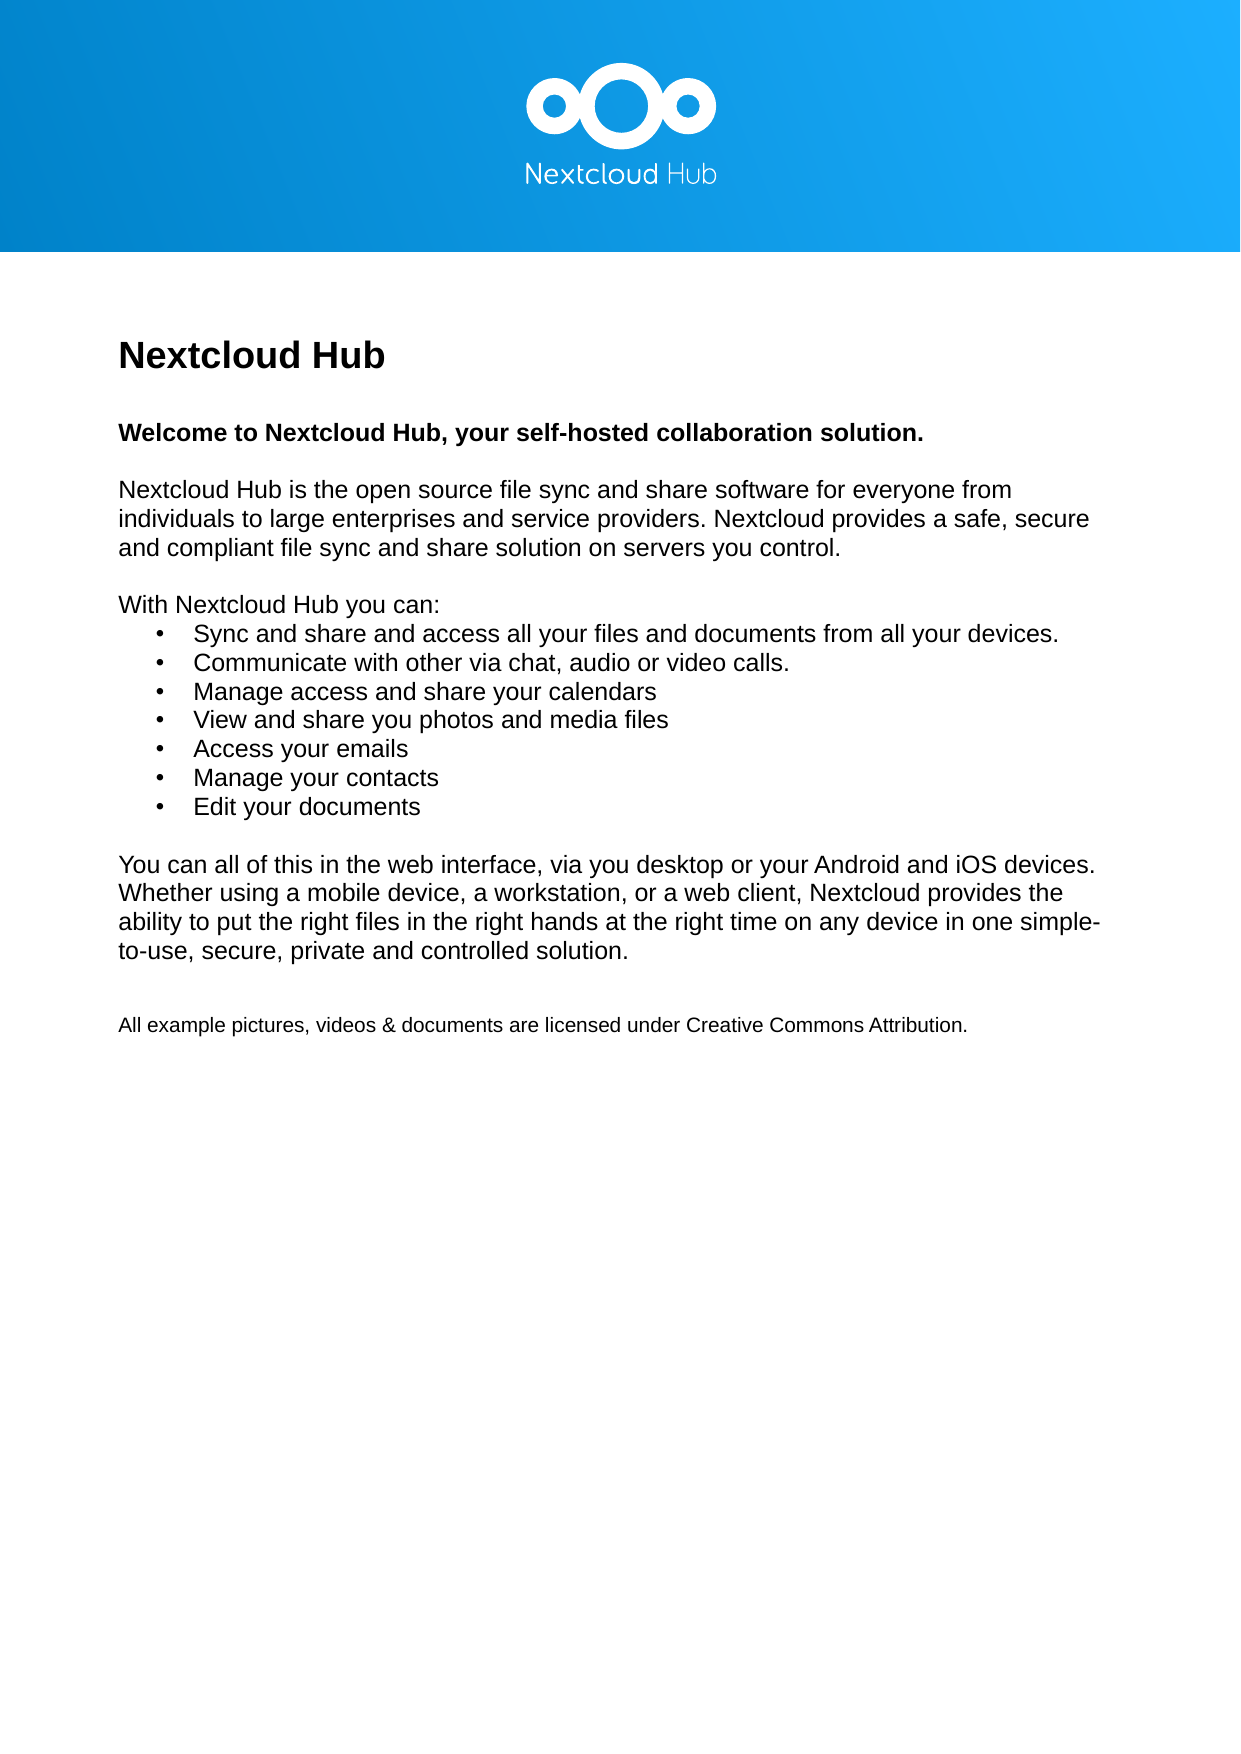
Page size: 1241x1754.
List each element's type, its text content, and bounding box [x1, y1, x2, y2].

picture [38, 0, 146, 252]
picture [585, 0, 625, 64]
picture [569, 0, 574, 12]
text With Nextcloud Hub you can: [118, 590, 1122, 619]
picture [614, 112, 623, 132]
list Access your emails [156, 734, 1122, 763]
text You can all of this in the web interface, via you desktop or your Android and iOS devices. [118, 849, 1122, 878]
picture [24, 0, 134, 252]
picture [633, 159, 638, 171]
subtitle Nextcloud Hub [118, 333, 1122, 376]
picture [0, 143, 44, 252]
picture [652, 206, 667, 242]
picture [619, 23, 634, 59]
picture [604, 87, 610, 101]
picture [436, 0, 552, 252]
picture [610, 0, 615, 12]
picture [460, 0, 529, 162]
list Sync and share and access all your files and documents from all your devices. [156, 619, 1122, 648]
picture [578, 23, 593, 59]
picture [715, 0, 820, 252]
picture [617, 80, 646, 127]
text Welcome to Nextcloud Hub, your self-hosted collaboration solution. [118, 418, 1122, 446]
picture [684, 183, 689, 195]
text All example pictures, videos & documents are licensed under Creative Commons Attribution. [118, 1012, 1122, 1036]
text Whether using a mobile device, a workstation, or a web client, Nextcloud provides the ability to put the right files in the right hands at the right time on any device in one simple-to-use, secure, private and controlled solution. [118, 878, 1122, 964]
text Nextcloud Hub is the open source file sync and share software for everyone from individuals to large enterprises and service providers. Nextcloud provides a safe, secure and compliant file sync and share solution on servers you control. [118, 475, 1122, 561]
picture [660, 126, 670, 148]
list Manage access and share your calendars [156, 677, 1122, 705]
picture [734, 0, 838, 252]
picture [529, 170, 565, 252]
list Edit your documents [156, 792, 1122, 821]
picture [87, 0, 194, 252]
picture [693, 206, 708, 242]
picture [641, 178, 648, 195]
picture [643, 136, 701, 252]
list Communicate with other via chat, audio or video calls. [156, 648, 1122, 677]
list Manage your contacts [156, 763, 1122, 792]
list View and share you photos and media files [156, 705, 1122, 734]
